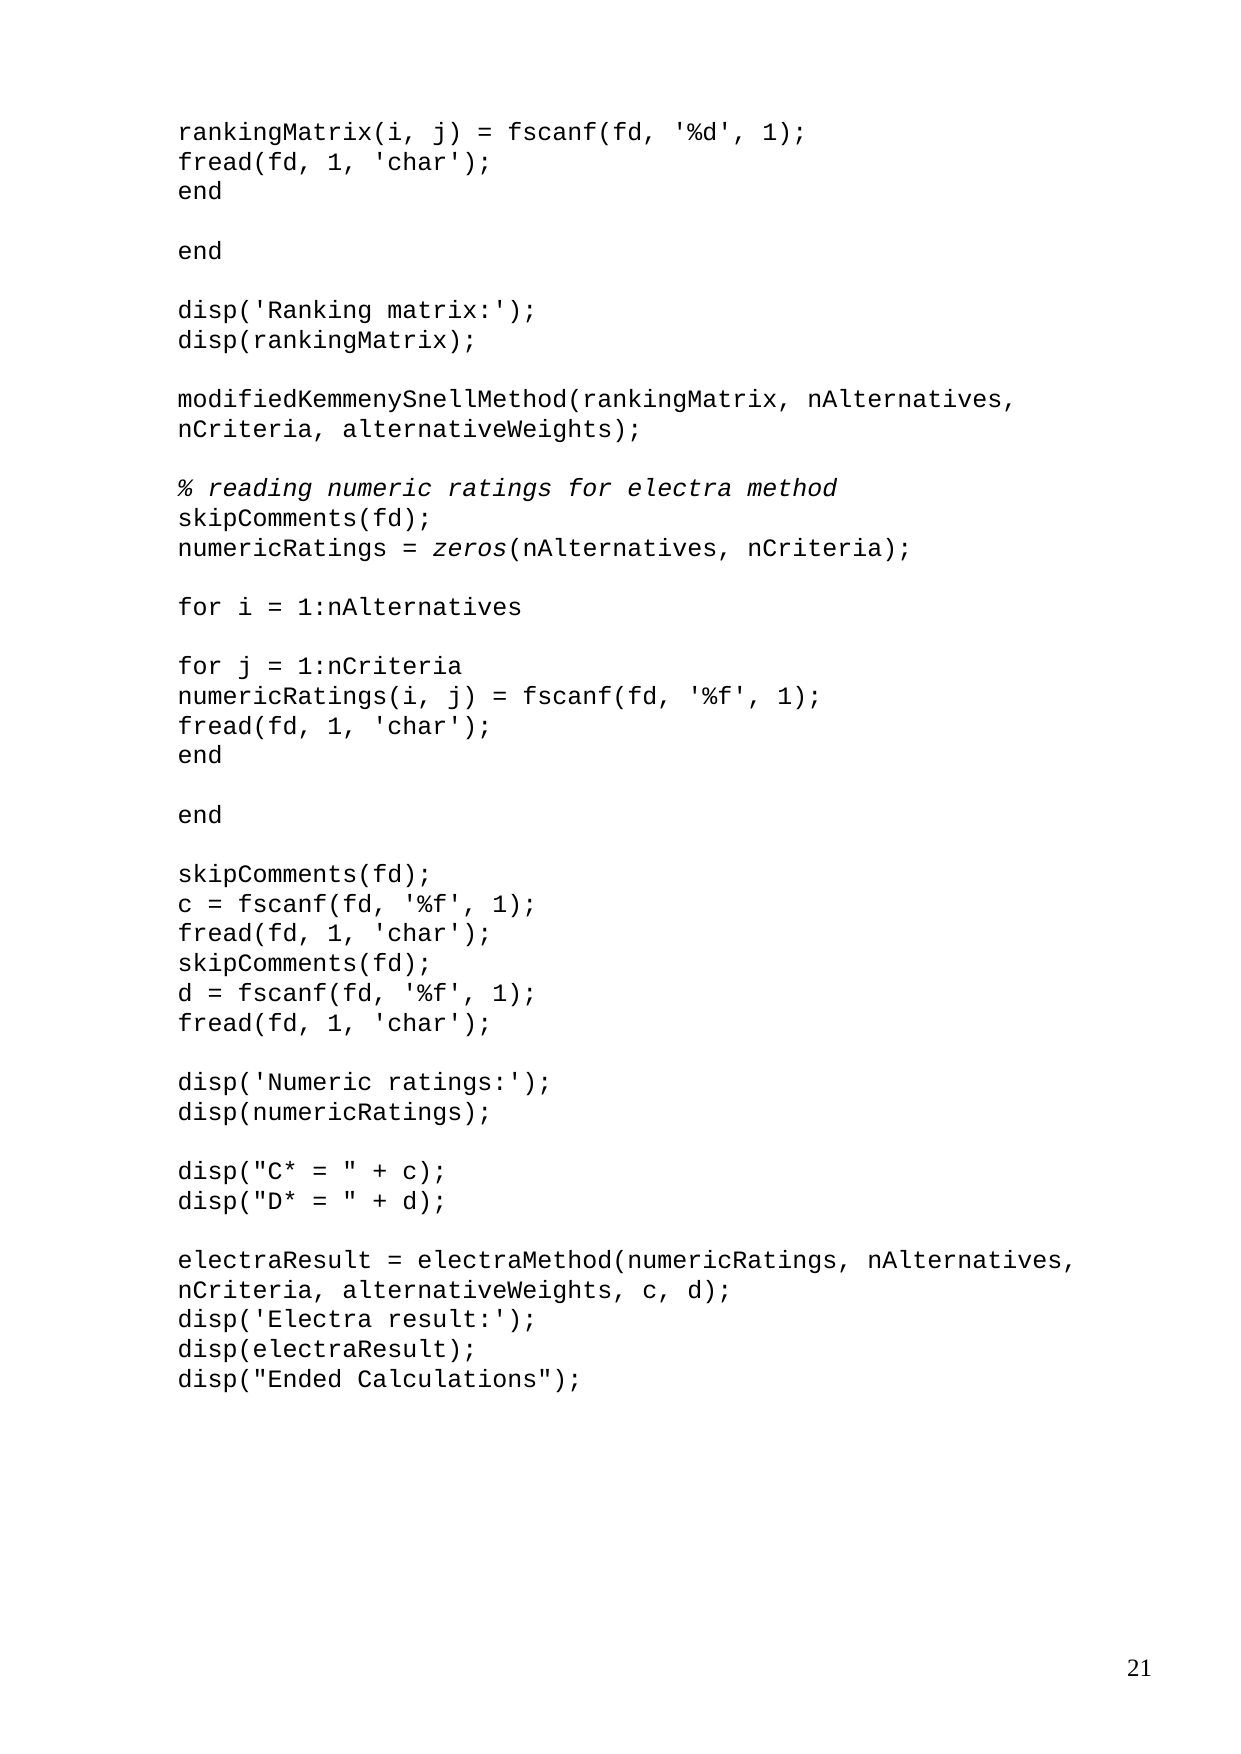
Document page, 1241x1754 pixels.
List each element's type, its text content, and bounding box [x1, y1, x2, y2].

text disp("D* = " + d); [177, 1187, 1152, 1217]
text end [177, 801, 1152, 831]
text fread(fd, 1, 'char'); [177, 920, 1152, 949]
text fread(fd, 1, 'char'); [177, 148, 1152, 177]
text numericRatings(i, j) = fscanf(fd, '%f', 1); [177, 682, 1152, 712]
text end [177, 177, 1152, 207]
text d = fscanf(fd, '%f', 1); [177, 979, 1152, 1009]
text disp(numericRatings); [177, 1098, 1152, 1127]
text end [177, 742, 1152, 771]
text disp('Electra result:'); [177, 1306, 1152, 1335]
text disp('Numeric ratings:'); [177, 1068, 1152, 1098]
text modifiedKemmenySnellMethod(rankingMatrix, nAlternatives, nCriteria, alternativeWeights); [177, 385, 1152, 445]
text c = fscanf(fd, '%f', 1); [177, 890, 1152, 920]
text electraResult = electraMethod(numericRatings, nAlternatives, nCriteria, alternativeWeights, c, d); [177, 1246, 1152, 1306]
text for j = 1:nCriteria [177, 652, 1152, 682]
text skipComments(fd); [177, 860, 1152, 890]
text rankingMatrix(i, j) = fscanf(fd, '%d', 1); [177, 118, 1152, 148]
text fread(fd, 1, 'char'); [177, 1009, 1152, 1038]
text fread(fd, 1, 'char'); [177, 712, 1152, 742]
text disp(electraResult); [177, 1335, 1152, 1365]
text disp('Ranking matrix:'); [177, 296, 1152, 326]
text skipComments(fd); [177, 949, 1152, 979]
text % reading numeric ratings for electra method [177, 474, 1152, 504]
text disp("Ended Calculations"); [177, 1365, 1152, 1395]
text numericRatings = zeros(nAlternatives, nCriteria); [177, 534, 1152, 563]
text end [177, 237, 1152, 267]
text disp(rankingMatrix); [177, 326, 1152, 356]
text skipComments(fd); [177, 504, 1152, 534]
text disp("C* = " + c); [177, 1157, 1152, 1187]
text for i = 1:nAlternatives [177, 593, 1152, 623]
